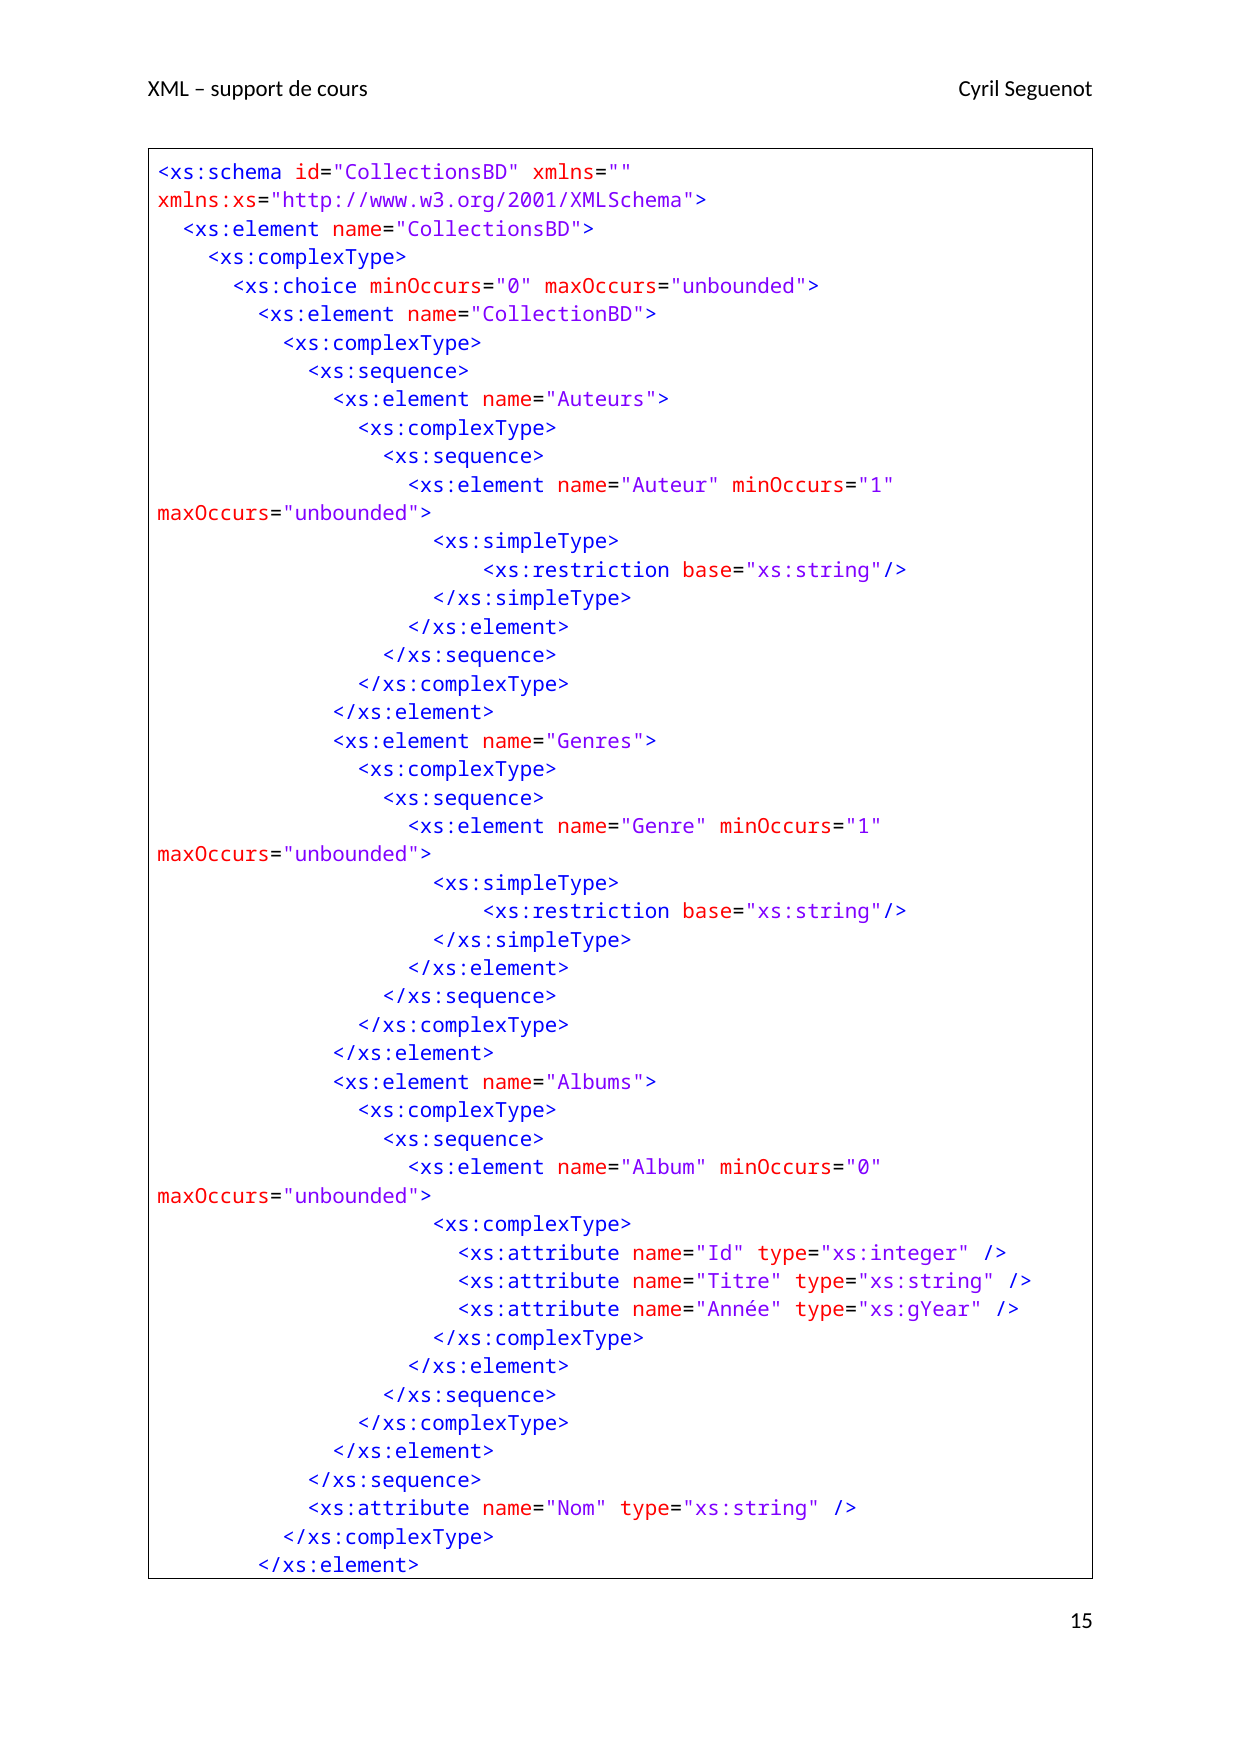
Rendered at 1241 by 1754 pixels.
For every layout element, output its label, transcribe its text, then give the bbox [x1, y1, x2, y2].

text <xs:attribute name="Titre" type="xs:string" /> [149, 1257, 1092, 1285]
text </xs:sequence> [149, 972, 1092, 1001]
text <xs:complexType> [149, 745, 1092, 773]
text <xs:element name="CollectionsBD"> [149, 204, 1092, 233]
text <xs:complexType> [149, 1086, 1092, 1114]
text <xs:sequence> [149, 1114, 1092, 1143]
text </xs:element> [149, 688, 1092, 716]
text <xs:attribute name="Id" type="xs:integer" /> [149, 1228, 1092, 1257]
text <xs:element name="Auteurs"> [149, 375, 1092, 403]
text <xs:sequence> [149, 773, 1092, 802]
text <xs:complexType> [149, 1200, 1092, 1228]
text <xs:element name="CollectionBD"> [149, 290, 1092, 318]
text <xs:sequence> [149, 432, 1092, 460]
text <xs:element name="Genre" minOccurs="1" maxOccurs="unbounded"> [149, 802, 1092, 858]
text <xs:element name="Album" minOccurs="0" maxOccurs="unbounded"> [149, 1143, 1092, 1200]
text <xs:simpleType> [149, 517, 1092, 546]
text </xs:sequence> [149, 1370, 1092, 1399]
text <xs:element name="Auteur" minOccurs="1" maxOccurs="unbounded"> [149, 460, 1092, 517]
text </xs:element> [149, 944, 1092, 972]
text </xs:element> [149, 603, 1092, 631]
text </xs:complexType> [149, 1001, 1092, 1029]
text <xs:complexType> [149, 403, 1092, 432]
text </xs:simpleType> [149, 915, 1092, 944]
text <xs:restriction base="xs:string"/> [149, 546, 1092, 574]
text </xs:element> [149, 1541, 1092, 1578]
text </xs:complexType> [149, 659, 1092, 688]
text </xs:element> [149, 1029, 1092, 1058]
text </xs:sequence> [149, 631, 1092, 659]
text </xs:complexType> [149, 1513, 1092, 1541]
text <xs:choice minOccurs="0" maxOccurs="unbounded"> [149, 261, 1092, 290]
text </xs:sequence> [149, 1456, 1092, 1484]
text </xs:simpleType> [149, 574, 1092, 603]
text </xs:complexType> [149, 1313, 1092, 1342]
text <xs:restriction base="xs:string"/> [149, 887, 1092, 915]
text <xs:element name="Genres"> [149, 716, 1092, 745]
text <xs:element name="Albums"> [149, 1058, 1092, 1086]
text <xs:attribute name="Année" type="xs:gYear" /> [149, 1285, 1092, 1313]
text </xs:element> [149, 1342, 1092, 1370]
text <xs:attribute name="Nom" type="xs:string" /> [149, 1484, 1092, 1513]
text <xs:complexType> [149, 318, 1092, 347]
text <xs:complexType> [149, 233, 1092, 261]
text </xs:complexType> [149, 1399, 1092, 1427]
text <xs:schema id="CollectionsBD" xmlns="" xmlns:xs="http://www.w3.org/2001/XMLSchema"> [149, 149, 1092, 204]
text <xs:simpleType> [149, 858, 1092, 887]
text </xs:element> [149, 1427, 1092, 1456]
text <xs:sequence> [149, 347, 1092, 375]
